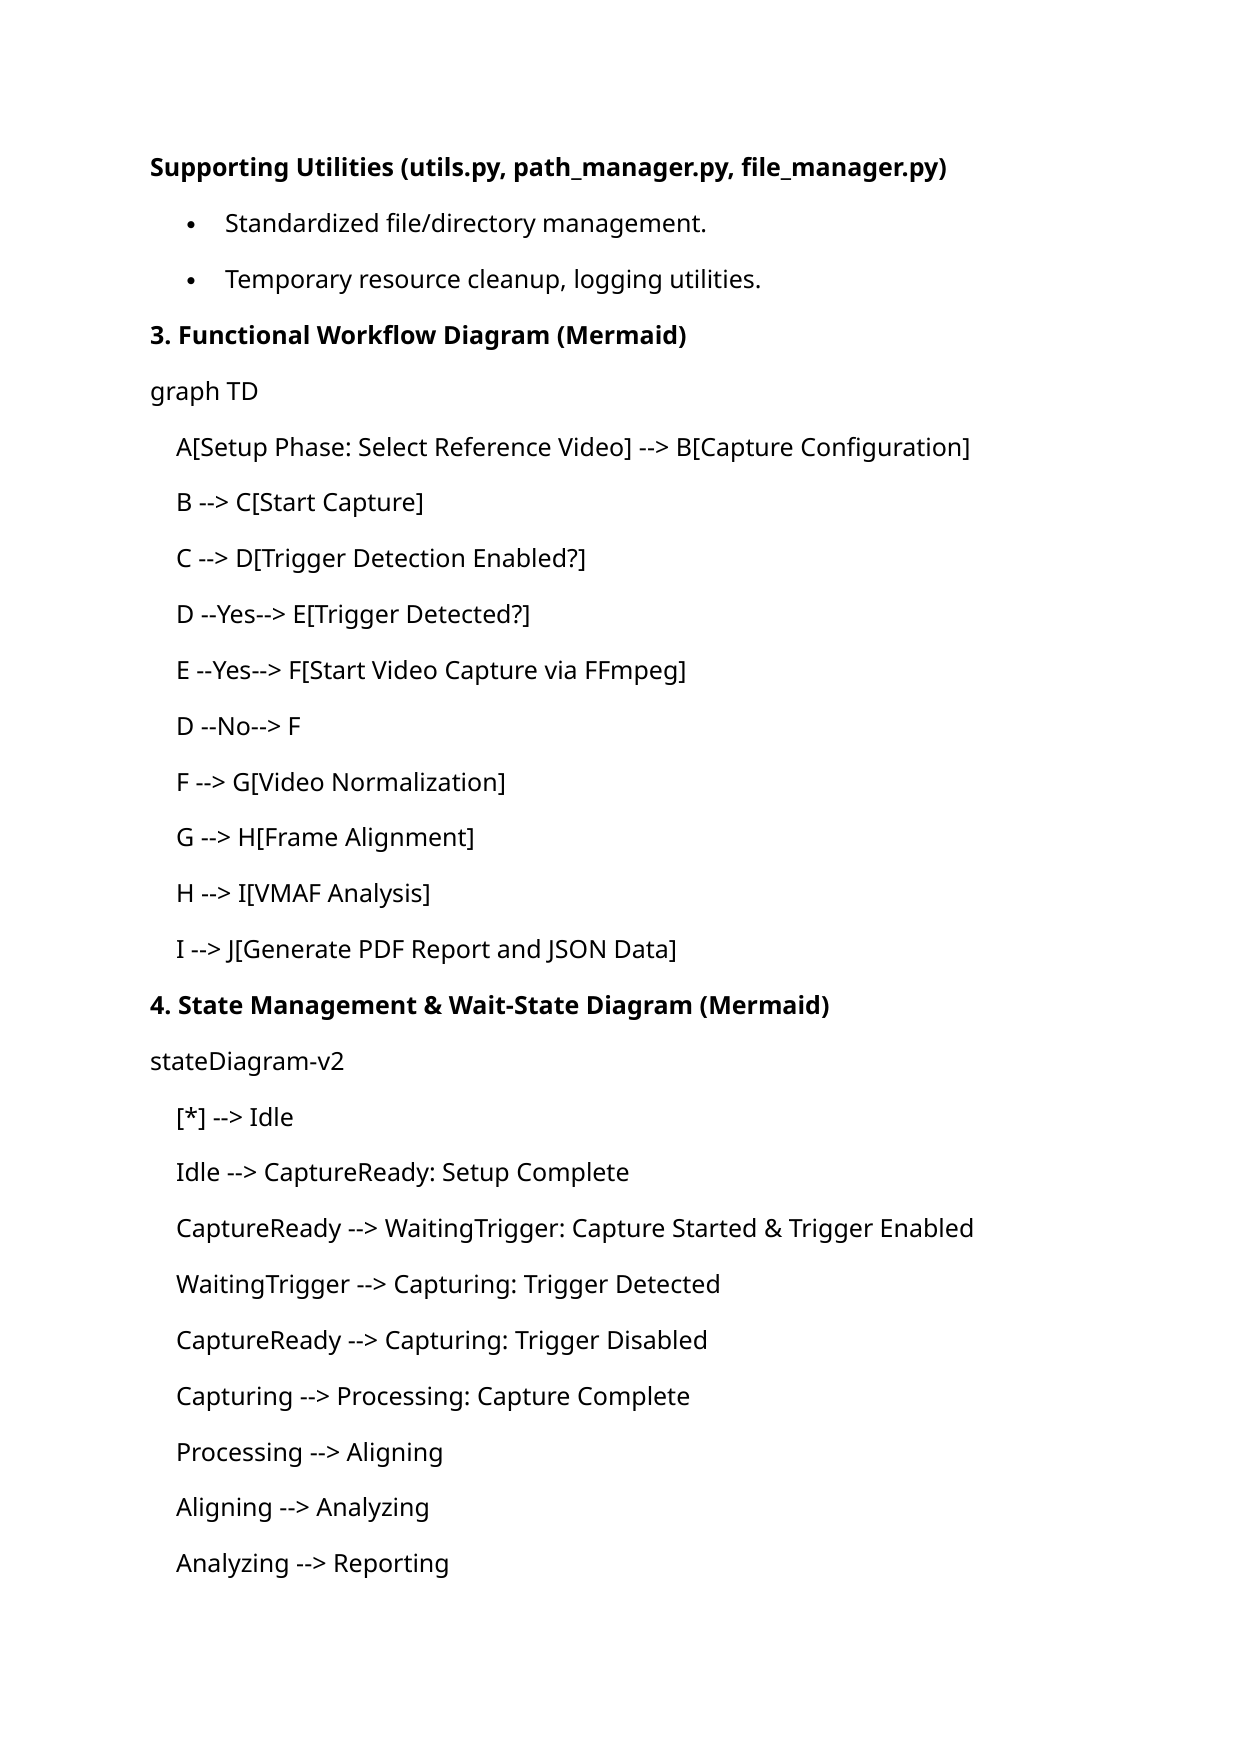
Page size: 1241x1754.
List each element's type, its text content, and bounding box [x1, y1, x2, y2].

text H --> I[VMAF Analysis] [150, 876, 1090, 910]
text [*] --> Idle [150, 1099, 1090, 1133]
text WaitingTrigger --> Capturing: Trigger Detected [150, 1267, 1090, 1301]
text Capturing --> Processing: Capture Complete [150, 1378, 1090, 1412]
text Analyzing --> Reporting [150, 1546, 1090, 1580]
text CaptureReady --> Capturing: Trigger Disabled [150, 1322, 1090, 1357]
text Processing --> Aligning [150, 1434, 1090, 1468]
text C --> D[Trigger Detection Enabled?] [150, 541, 1090, 575]
text Aligning --> Analyzing [150, 1490, 1090, 1524]
text D --No--> F [150, 708, 1090, 742]
text CaptureReady --> WaitingTrigger: Capture Started & Trigger Enabled [150, 1211, 1090, 1245]
text B --> C[Start Capture] [150, 485, 1090, 519]
text Supporting Utilities (utils.py, path_manager.py, file_manager.py) [150, 150, 1090, 184]
text D --Yes--> E[Trigger Detected?] [150, 597, 1090, 631]
text I --> J[Generate PDF Report and JSON Data] [150, 932, 1090, 966]
list Standardized file/directory management. [187, 206, 1090, 240]
text E --Yes--> F[Start Video Capture via FFmpeg] [150, 652, 1090, 687]
text G --> H[Frame Alignment] [150, 820, 1090, 854]
text graph TD [150, 373, 1090, 407]
text Idle --> CaptureReady: Setup Complete [150, 1155, 1090, 1189]
text A[Setup Phase: Select Reference Video] --> B[Capture Configuration] [150, 429, 1090, 463]
text F --> G[Video Normalization] [150, 764, 1090, 798]
text stateDiagram-v2 [150, 1043, 1090, 1077]
text 3. Functional Workflow Diagram (Mermaid) [150, 317, 1090, 352]
list Temporary resource cleanup, logging utilities. [187, 262, 1090, 296]
text 4. State Management & Wait-State Diagram (Mermaid) [150, 987, 1090, 1022]
